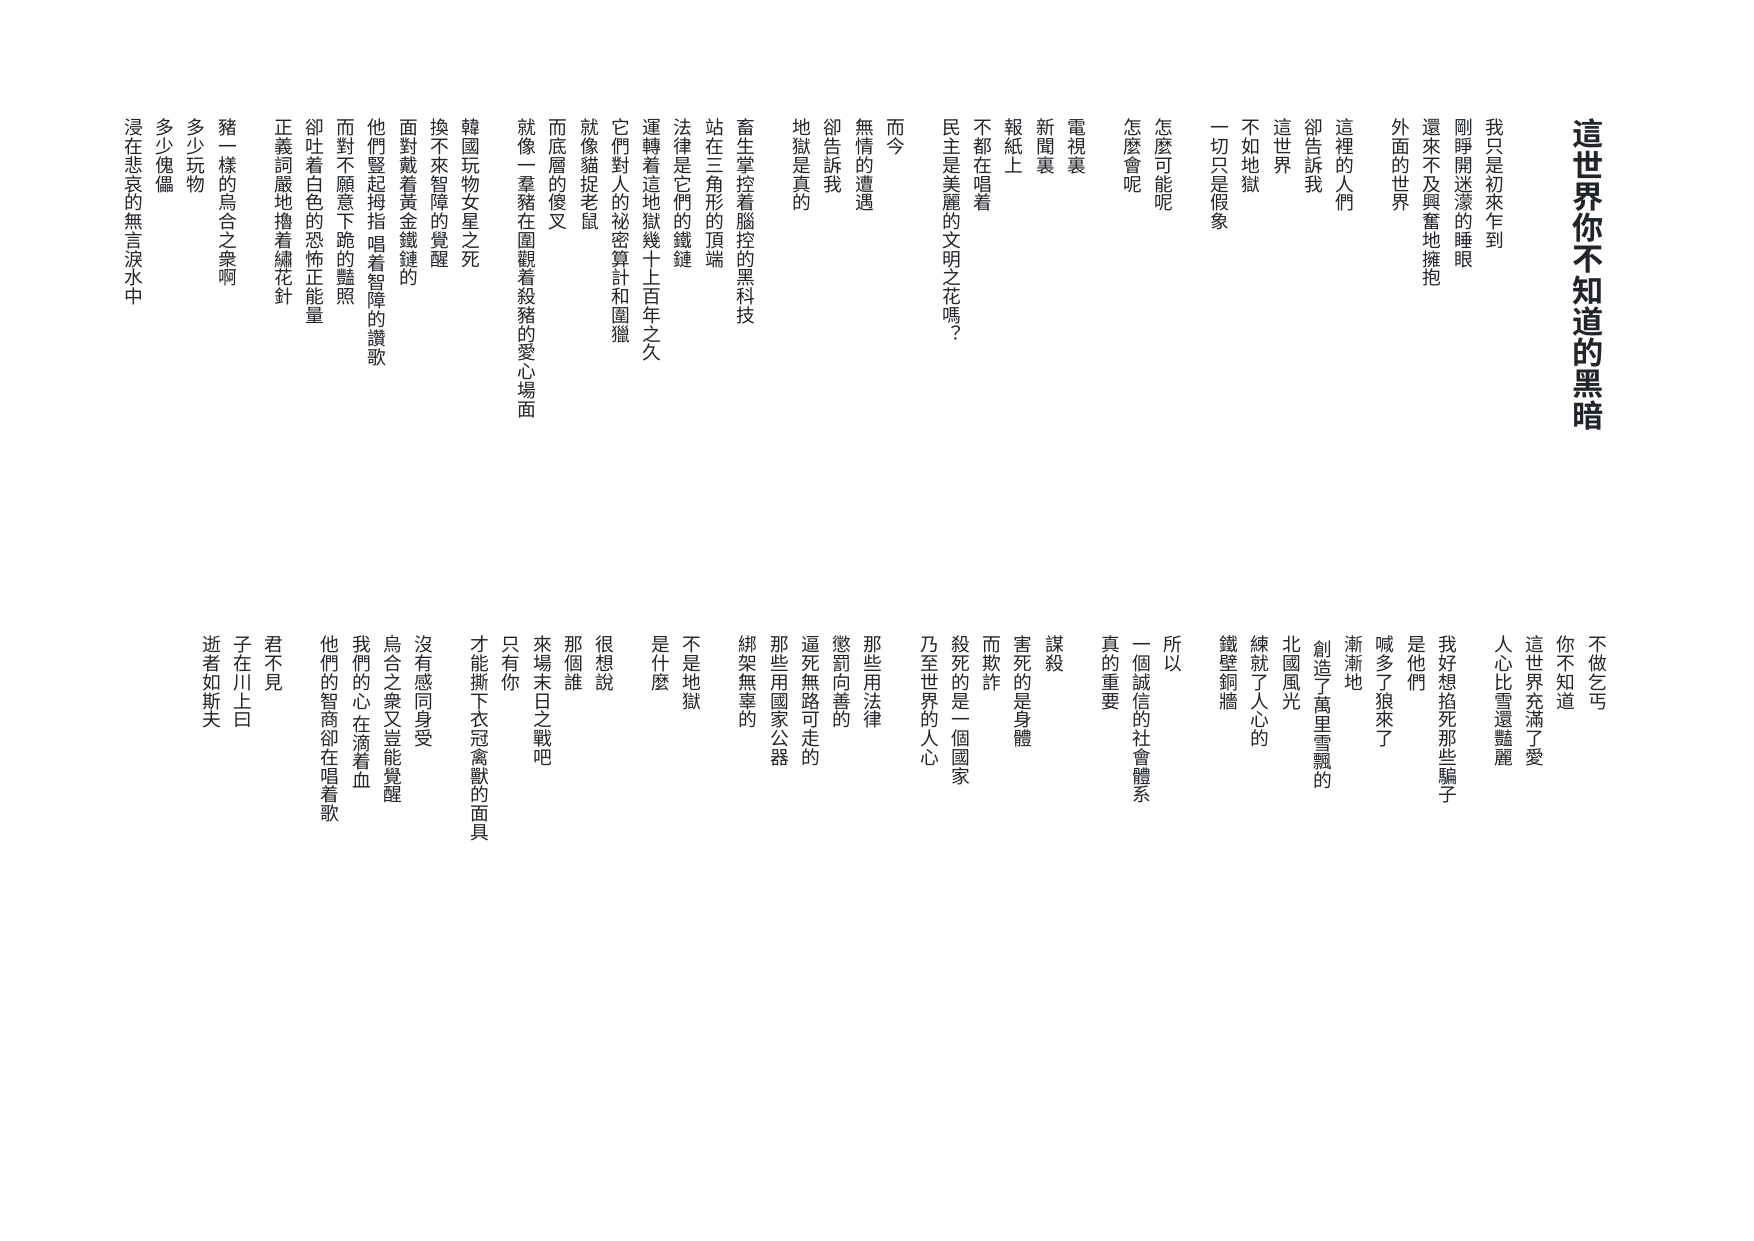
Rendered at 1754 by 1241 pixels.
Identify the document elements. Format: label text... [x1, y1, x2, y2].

text 還來不及興奮地擁抱 [1419, 118, 1446, 605]
text 逝者如斯夫 [198, 635, 225, 1122]
text 外面的世界 [1387, 118, 1414, 605]
text 烏合之衆又豈能覺醒 [379, 635, 406, 1122]
text 才能撕下衣冠禽獸的面具 [466, 635, 493, 1122]
text 就像一羣豬在圍觀着殺豬的愛心場面 [513, 118, 541, 605]
text 一切只是假象 [1206, 118, 1233, 605]
text 漸漸地 [1340, 635, 1367, 1122]
text 運轉着這地獄幾十上百年之久 [638, 118, 666, 605]
text 乃至世界的人心 [916, 635, 943, 1122]
text 豬一樣的烏合之衆啊 [214, 118, 241, 605]
text 不是地獄 [679, 635, 706, 1122]
text 怎麼會呢 [1119, 118, 1146, 605]
text 而對不願意下跪的豔照 [332, 118, 359, 605]
text 新聞裏 [1032, 118, 1059, 605]
text 畜生掌控着腦控的黑科技 [732, 118, 759, 605]
text 它們對人的祕密算計和圍獵 [607, 118, 634, 605]
text 他們豎起拇指 唱着智障的讚歌 [364, 118, 391, 605]
text 是什麼 [647, 635, 674, 1122]
text 那些用法律 [860, 635, 887, 1122]
text 我好想掐死那些騙子 [1434, 635, 1461, 1122]
text 懲罰向善的 [828, 635, 856, 1122]
text 這世界充滿了愛 [1521, 635, 1548, 1122]
text 是他們 [1403, 635, 1430, 1122]
text 無情的遭遇 [851, 118, 878, 605]
text 韓國玩物女星之死 [457, 118, 484, 605]
text 喊多了狼來了 [1372, 635, 1399, 1122]
text 地獄是真的 [788, 118, 815, 605]
text 正義詞嚴地擼着繡花針 [270, 118, 297, 605]
text 來場末日之戰吧 [529, 635, 556, 1122]
text 沒有感同身受 [410, 635, 437, 1122]
text 一個誠信的社會體系 [1128, 635, 1155, 1122]
text 這裡的人們 [1331, 118, 1358, 605]
text 他們的智商卻在唱着歌 [317, 635, 344, 1122]
text 你不知道 [1553, 635, 1580, 1122]
text 而今 [882, 118, 909, 605]
text 就像貓捉老鼠 [576, 118, 603, 605]
text 這世界 [1269, 118, 1296, 605]
text 多少傀儡 [151, 118, 178, 605]
text 那個誰 [560, 635, 587, 1122]
text 而欺詐 [978, 635, 1005, 1122]
text 電視裏 [1063, 118, 1090, 605]
subtitle 這世界你不知道的黑暗 [1566, 118, 1611, 605]
text 而底層的傻叉 [545, 118, 572, 605]
text 剛睜開迷濛的睡眼 [1450, 118, 1477, 605]
text 子在川上曰 [229, 635, 256, 1122]
text 北國風光 [1278, 635, 1305, 1122]
text 民主是美麗的文明之花嗎？ [938, 118, 965, 605]
text 不都在唱着 [969, 118, 996, 605]
text 綁架無辜的 [735, 635, 762, 1122]
text 多少玩物 [183, 118, 210, 605]
text 卻告訴我 [819, 118, 847, 605]
text 鐵壁銅牆 [1215, 635, 1242, 1122]
text 站在三角形的頂端 [701, 118, 728, 605]
text 練就了人心的 [1247, 635, 1274, 1122]
text 卻告訴我 [1300, 118, 1327, 605]
text 謀殺 [1041, 635, 1068, 1122]
text 逼死無路可走的 [797, 635, 824, 1122]
text 不做乞丐 [1584, 635, 1611, 1122]
text 殺死的是一個國家 [947, 635, 974, 1122]
text 不如地獄 [1238, 118, 1265, 605]
text 人心比雪還豔麗 [1490, 635, 1517, 1122]
text 換不來智障的覺醒 [426, 118, 453, 605]
text 那些用國家公器 [766, 635, 793, 1122]
text 浸在悲哀的無言淚水中 [120, 118, 147, 605]
text 所以 [1159, 635, 1186, 1122]
text 卻吐着白色的恐怖正能量 [301, 118, 328, 605]
text 很想說 [591, 635, 618, 1122]
text 怎麼可能呢 [1150, 118, 1177, 605]
text 害死的是身體 [1009, 635, 1037, 1122]
text 我只是初來乍到 [1481, 118, 1508, 605]
text 只有你 [498, 635, 525, 1122]
text 君不見 [261, 635, 288, 1122]
text 面對戴着黃金鐵鏈的 [395, 118, 422, 605]
text 真的重要 [1097, 635, 1124, 1122]
text 我們的心 在滴着血 [348, 635, 375, 1122]
text 創造了萬里雪飄的 [1309, 635, 1336, 1122]
text 法律是它們的鐵鏈 [670, 118, 697, 605]
text 報紙上 [1001, 118, 1028, 605]
